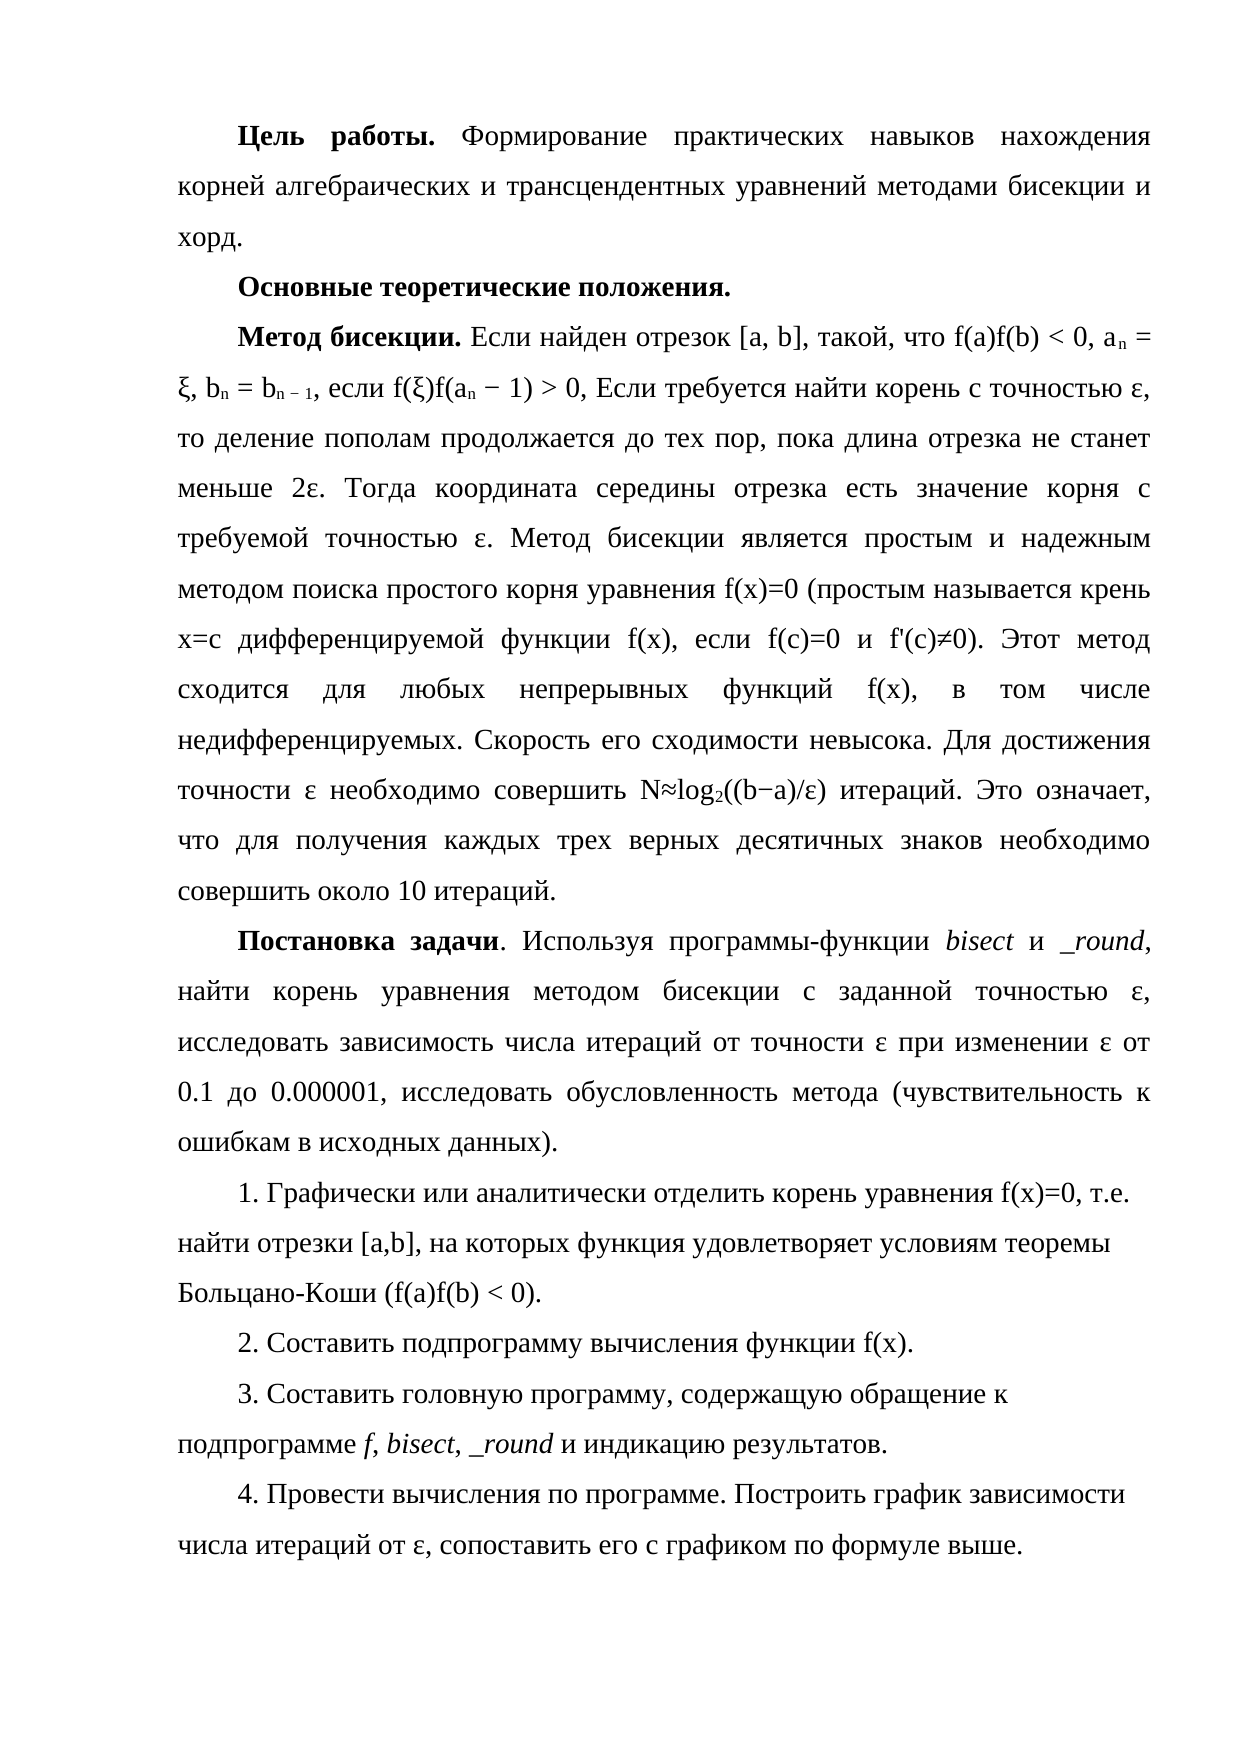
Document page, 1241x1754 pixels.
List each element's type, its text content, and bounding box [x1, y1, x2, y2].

text Цель работы. Формирование практических навыков нахождения корней алгебраических и трансцендентных уравнений методами бисекции и хорд. [177, 118, 1152, 252]
text Метод бисекции. Если найден отрезок [a, b], такой, что f(a)f(b) < 0, an = ξ, bn = bn − 1, если f(ξ)f(an − 1) > 0, Если требуется найти корень с точностью ε, то деление пополам продолжается до тех пор, пока длина отрезка не станет меньше 2ε. Тогда координата середины отрезка есть значение корня с требуемой точностью ε. Метод бисекции является простым и надежным методом поиска простого корня уравнения f(x)=0 (простым называется крень x=c дифференцируемой функции f(x), если f(c)=0 и f'(c)≠0). Этот метод сходится для любых непрерывных функций f(x), в том числе недифференцируемых. Скорость его сходимости невысока. Для достижения точности ε необходимо совершить N≈log2((b−a)/ε) итераций. Это означает, что для получения каждых трех верных десятичных знаков необходимо совершить около 10 итераций. [177, 319, 1152, 906]
text 4. Провести вычисления по программе. Построить график зависимости числа итераций от ε, сопоставить его с графиком по формуле выше. [177, 1477, 1152, 1560]
text Постановка задачи. Используя программы-функции bisect и _round, найти корень уравнения методом бисекции с заданной точностью ε, исследовать зависимость числа итераций от точности ε при изменении ε от 0.1 до 0.000001, исследовать обусловленность метода (чувствительность к ошибкам в исходных данных). [177, 923, 1152, 1158]
text 2. Составить подпрограмму вычисления функции f(x). [177, 1326, 1152, 1359]
text 1. Графически или аналитически отделить корень уравнения f(x)=0, т.е. найти отрезки [a,b], на которых функция удовлетворяет условиям теоремы Больцано-Коши (f(a)f(b) < 0). [177, 1175, 1152, 1309]
text 3. Составить головную программу, содержащую обращение к подпрограмме f, bisect, _round и индикацию результатов. [177, 1376, 1152, 1460]
text Основные теоретические положения. [177, 269, 1152, 303]
